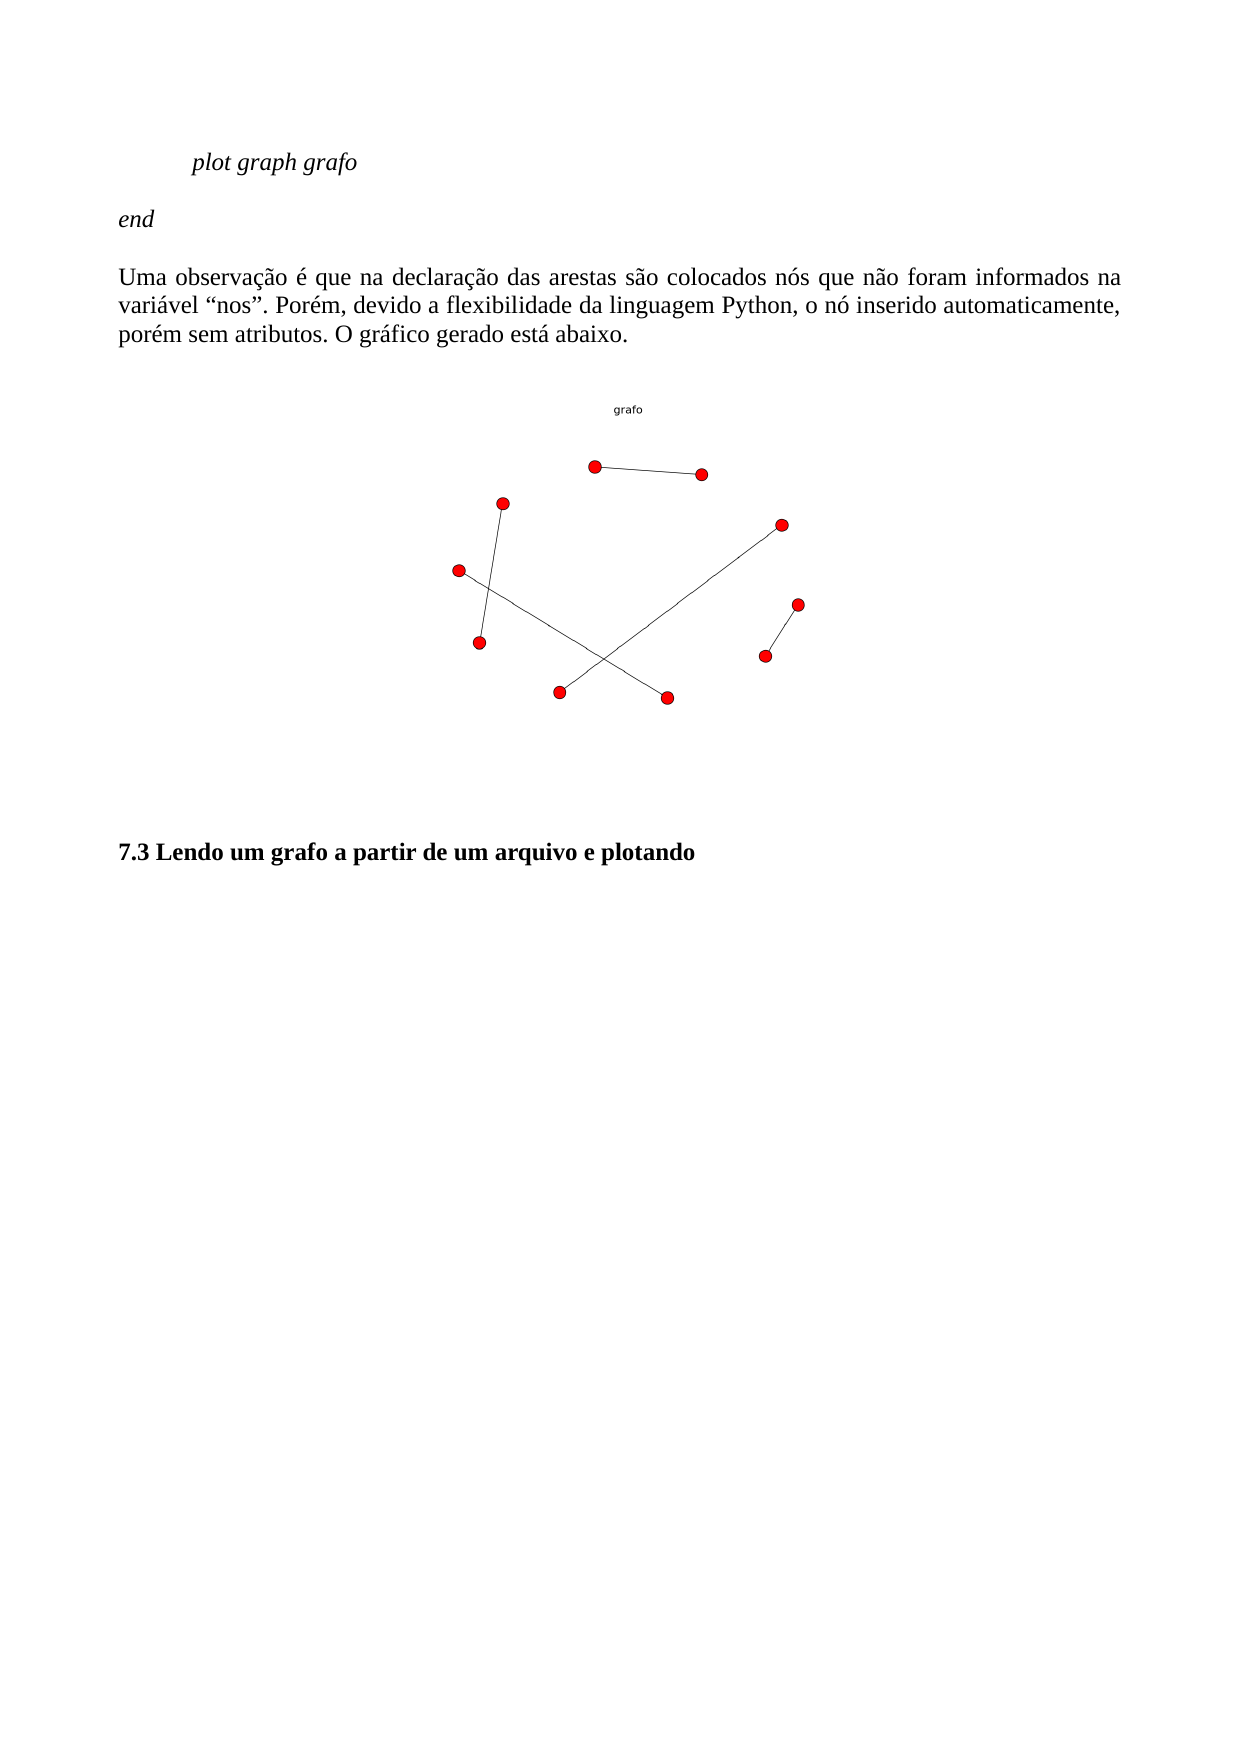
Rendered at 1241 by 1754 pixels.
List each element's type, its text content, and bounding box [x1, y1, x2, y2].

picture [314, 376, 927, 785]
text plot graph grafo [118, 147, 1122, 176]
text 7.3 Lendo um grafo a partir de um arquivo e plotando [118, 837, 1122, 866]
text end [118, 204, 1122, 233]
text Uma observação é que na declaração das arestas são colocados nós que não foram informados na variável “nos”. Porém, devido a flexibilidade da linguagem Python, o nó inserido automaticamente, porém sem atributos. O gráfico gerado está abaixo. [118, 262, 1122, 348]
